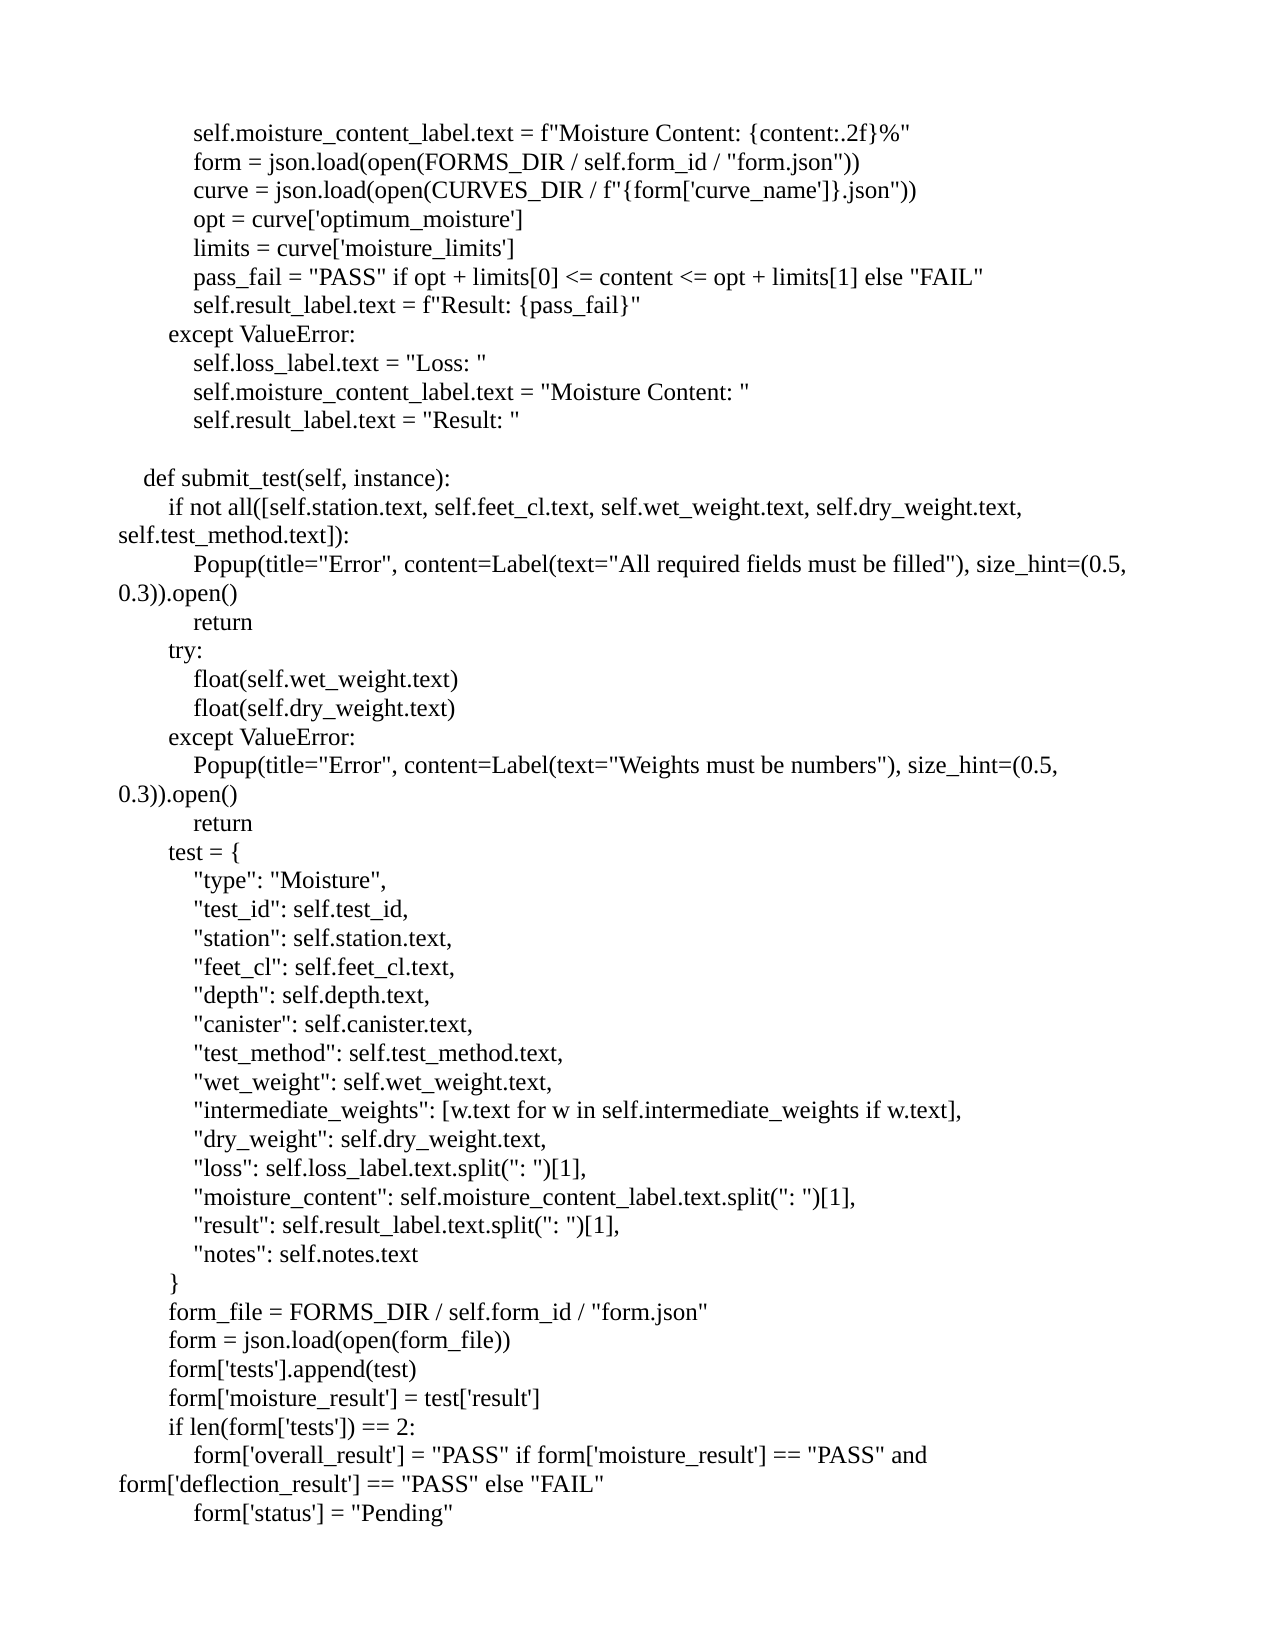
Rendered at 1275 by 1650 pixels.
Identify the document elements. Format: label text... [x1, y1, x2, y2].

text except ValueError: [118, 319, 1157, 348]
text "type": "Moisture", [118, 866, 1157, 894]
text if not all([self.station.text, self.feet_cl.text, self.wet_weight.text, self.dry_weight.text, self.test_method.text]): [118, 492, 1157, 549]
text pass_fail = "PASS" if opt + limits[0] <= content <= opt + limits[1] else "FAIL" [118, 262, 1157, 291]
text curve = json.load(open(CURVES_DIR / f"{form['curve_name']}.json")) [118, 176, 1157, 204]
text if len(form['tests']) == 2: [118, 1412, 1157, 1441]
text def submit_test(self, instance): [118, 463, 1157, 492]
text "test_id": self.test_id, [118, 894, 1157, 923]
text self.result_label.text = f"Result: {pass_fail}" [118, 291, 1157, 319]
text self.result_label.text = "Result: " [118, 406, 1157, 434]
text "moisture_content": self.moisture_content_label.text.split(": ")[1], [118, 1182, 1157, 1211]
text return [118, 808, 1157, 837]
text form_file = FORMS_DIR / self.form_id / "form.json" [118, 1297, 1157, 1326]
text "notes": self.notes.text [118, 1239, 1157, 1268]
text form = json.load(open(form_file)) [118, 1326, 1157, 1354]
text "depth": self.depth.text, [118, 981, 1157, 1009]
text "feet_cl": self.feet_cl.text, [118, 952, 1157, 981]
text "result": self.result_label.text.split(": ")[1], [118, 1211, 1157, 1239]
text limits = curve['moisture_limits'] [118, 233, 1157, 262]
text form['overall_result'] = "PASS" if form['moisture_result'] == "PASS" and form['deflection_result'] == "PASS" else "FAIL" [118, 1441, 1157, 1498]
text except ValueError: [118, 722, 1157, 751]
text self.moisture_content_label.text = f"Moisture Content: {content:.2f}%" [118, 118, 1157, 147]
text "test_method": self.test_method.text, [118, 1038, 1157, 1067]
text float(self.dry_weight.text) [118, 693, 1157, 722]
text "station": self.station.text, [118, 923, 1157, 952]
text Popup(title="Error", content=Label(text="Weights must be numbers"), size_hint=(0.5, 0.3)).open() [118, 751, 1157, 808]
text float(self.wet_weight.text) [118, 664, 1157, 693]
text self.moisture_content_label.text = "Moisture Content: " [118, 377, 1157, 406]
text test = { [118, 837, 1157, 866]
text "wet_weight": self.wet_weight.text, [118, 1067, 1157, 1096]
text } [118, 1268, 1157, 1297]
text form['moisture_result'] = test['result'] [118, 1383, 1157, 1412]
text "loss": self.loss_label.text.split(": ")[1], [118, 1153, 1157, 1182]
text "intermediate_weights": [w.text for w in self.intermediate_weights if w.text], [118, 1096, 1157, 1124]
text "canister": self.canister.text, [118, 1009, 1157, 1038]
text try: [118, 636, 1157, 664]
text form = json.load(open(FORMS_DIR / self.form_id / "form.json")) [118, 147, 1157, 176]
text opt = curve['optimum_moisture'] [118, 204, 1157, 233]
text form['tests'].append(test) [118, 1354, 1157, 1383]
text self.loss_label.text = "Loss: " [118, 348, 1157, 377]
text Popup(title="Error", content=Label(text="All required fields must be filled"), size_hint=(0.5, 0.3)).open() [118, 549, 1157, 607]
text form['status'] = "Pending" [118, 1498, 1157, 1527]
text return [118, 607, 1157, 636]
text "dry_weight": self.dry_weight.text, [118, 1124, 1157, 1153]
